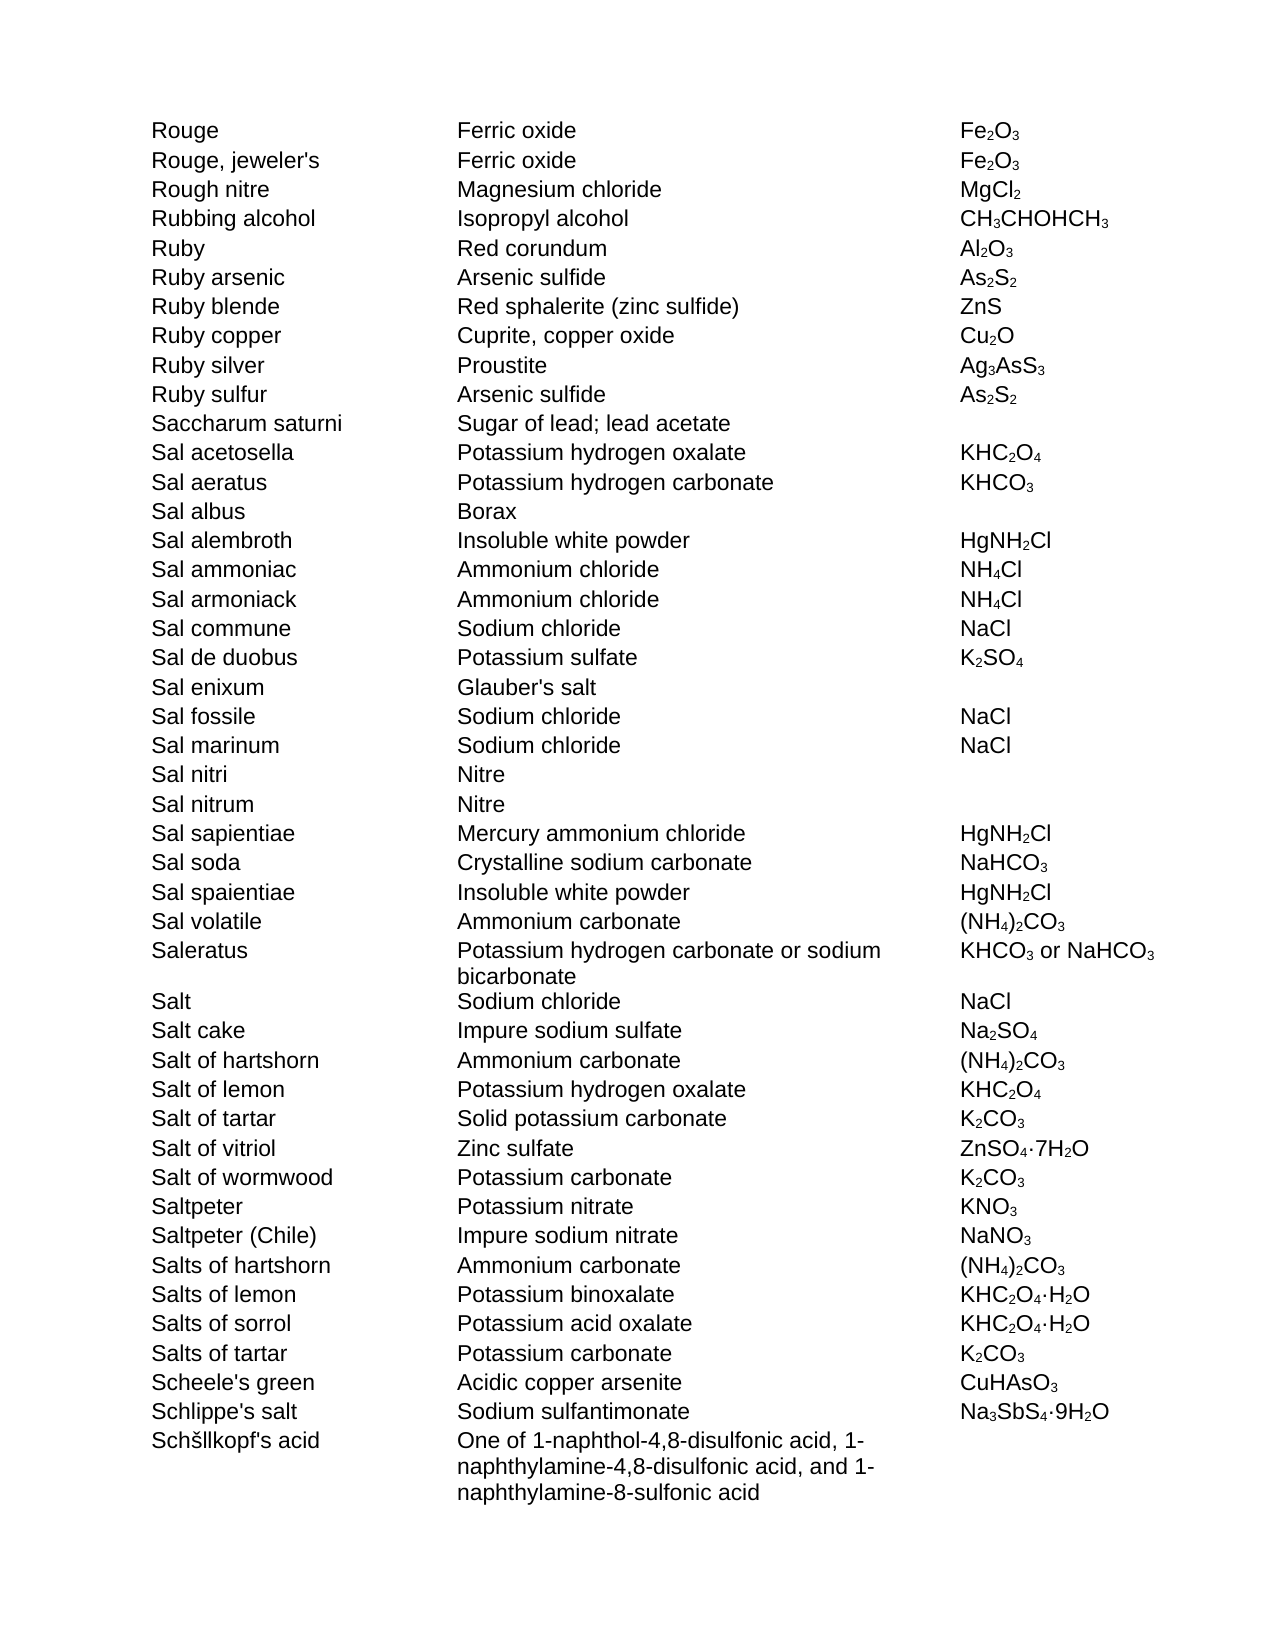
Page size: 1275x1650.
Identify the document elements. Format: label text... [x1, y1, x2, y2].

table_cell KNO3 [957, 1194, 1169, 1223]
table_cell NH4Cl [957, 586, 1169, 616]
table_cell HgNH2Cl [957, 879, 1169, 908]
table_cell Nitre [454, 791, 957, 821]
table_cell Magnesium chloride [454, 177, 957, 206]
table_cell As2S2 [957, 265, 1169, 294]
table_cell NH4Cl [957, 557, 1169, 586]
table_cell Ag3AsS3 [957, 352, 1169, 382]
table_cell Ruby [148, 235, 454, 264]
table_cell Ammonium carbonate [454, 1253, 957, 1282]
table_cell Sodium chloride [454, 616, 957, 645]
table_cell KHCO3 [957, 469, 1169, 499]
table_cell Ruby copper [148, 323, 454, 352]
table_cell NaCl [957, 616, 1169, 645]
table_cell Schlippe's salt [148, 1399, 454, 1428]
table_cell Cuprite, copper oxide [454, 323, 957, 352]
table_cell Salt [148, 989, 454, 1018]
table_cell KHC2O4·H2O [957, 1282, 1169, 1311]
table_cell Ruby sulfur [148, 382, 454, 411]
table_cell Schšllkopf's acid [148, 1428, 454, 1505]
table_cell [957, 499, 1169, 528]
table_cell Ferric oxide [454, 118, 957, 147]
table_cell Solid potassium carbonate [454, 1106, 957, 1135]
table_cell Sal sapientiae [148, 821, 454, 850]
table_cell Rouge [148, 118, 454, 147]
table_cell ZnSO4·7H2O [957, 1135, 1169, 1164]
table_cell Salts of sorrol [148, 1311, 454, 1340]
table_cell Sal aeratus [148, 469, 454, 499]
table_cell K2CO3 [957, 1106, 1169, 1135]
table_cell Fe2O3 [957, 118, 1169, 147]
table_cell Potassium acid oxalate [454, 1311, 957, 1340]
table_cell KHC2O4 [957, 440, 1169, 469]
table_cell HgNH2Cl [957, 528, 1169, 557]
table_cell Salts of lemon [148, 1282, 454, 1311]
table_cell Borax [454, 499, 957, 528]
table_cell Impure sodium nitrate [454, 1223, 957, 1252]
table_cell Sal commune [148, 616, 454, 645]
table_cell Salt of hartshorn [148, 1048, 454, 1077]
table_cell Cu2O [957, 323, 1169, 352]
table_cell Rubbing alcohol [148, 206, 454, 235]
table_cell [957, 791, 1169, 821]
table_cell Sal alembroth [148, 528, 454, 557]
table_cell Potassium sulfate [454, 645, 957, 674]
table_cell Sal nitrum [148, 791, 454, 821]
table_cell Salt of vitriol [148, 1135, 454, 1164]
table_cell NaCl [957, 733, 1169, 762]
table_cell (NH4)2CO3 [957, 1048, 1169, 1077]
table_cell Saccharum saturni [148, 411, 454, 440]
table_cell (NH4)2CO3 [957, 909, 1169, 938]
table_cell Sodium chloride [454, 704, 957, 733]
table_cell Potassium carbonate [454, 1165, 957, 1194]
table_cell CuHAsO3 [957, 1370, 1169, 1399]
table_cell Sal ammoniac [148, 557, 454, 586]
table_cell Nitre [454, 762, 957, 791]
table_cell Salt of lemon [148, 1077, 454, 1106]
table_cell K2CO3 [957, 1340, 1169, 1369]
table_cell [957, 762, 1169, 791]
table_cell KHC2O4·H2O [957, 1311, 1169, 1340]
table_cell Ruby arsenic [148, 265, 454, 294]
table_cell Ammonium carbonate [454, 909, 957, 938]
table_cell Saleratus [148, 938, 454, 989]
table_cell Saltpeter (Chile) [148, 1223, 454, 1252]
table_cell Salt of wormwood [148, 1165, 454, 1194]
table_cell Sal armoniack [148, 586, 454, 616]
table_cell [957, 674, 1169, 703]
table_cell Sodium chloride [454, 989, 957, 1018]
table_cell Sal soda [148, 850, 454, 879]
table_cell NaCl [957, 989, 1169, 1018]
table_cell Potassium carbonate [454, 1340, 957, 1369]
table_cell Sal marinum [148, 733, 454, 762]
table_cell Ruby silver [148, 352, 454, 382]
table_cell Potassium nitrate [454, 1194, 957, 1223]
table_cell Red corundum [454, 235, 957, 264]
table_cell Salts of tartar [148, 1340, 454, 1369]
table_cell One of 1-naphthol-4,8-disulfonic acid, 1-naphthylamine-4,8-disulfonic acid, and 1-naphthylamine-8-sulfonic acid [454, 1428, 957, 1505]
table_cell MgCl2 [957, 177, 1169, 206]
table_cell NaCl [957, 704, 1169, 733]
table_cell Sodium sulfantimonate [454, 1399, 957, 1428]
table_cell Sal enixum [148, 674, 454, 703]
table_cell K2CO3 [957, 1165, 1169, 1194]
table_cell Na2SO4 [957, 1018, 1169, 1047]
table_cell Glauber's salt [454, 674, 957, 703]
table_cell KHC2O4 [957, 1077, 1169, 1106]
table_cell Ammonium carbonate [454, 1048, 957, 1077]
table_cell NaNO3 [957, 1223, 1169, 1252]
table_cell Arsenic sulfide [454, 382, 957, 411]
table_cell Salt of tartar [148, 1106, 454, 1135]
table_cell Sal de duobus [148, 645, 454, 674]
table_cell Al2O3 [957, 235, 1169, 264]
table_cell Insoluble white powder [454, 528, 957, 557]
table_cell Sal albus [148, 499, 454, 528]
table_cell Potassium binoxalate [454, 1282, 957, 1311]
table_cell Red sphalerite (zinc sulfide) [454, 294, 957, 323]
table_cell Sodium chloride [454, 733, 957, 762]
table_cell Mercury ammonium chloride [454, 821, 957, 850]
table_cell Proustite [454, 352, 957, 382]
table_cell Acidic copper arsenite [454, 1370, 957, 1399]
table_cell Arsenic sulfide [454, 265, 957, 294]
table_cell (NH4)2CO3 [957, 1253, 1169, 1282]
table_cell Ruby blende [148, 294, 454, 323]
table_cell K2SO4 [957, 645, 1169, 674]
table_cell NaHCO3 [957, 850, 1169, 879]
table_cell Salt cake [148, 1018, 454, 1047]
table_cell Sal volatile [148, 909, 454, 938]
table_cell Potassium hydrogen carbonate or sodium bicarbonate [454, 938, 957, 989]
table_cell Zinc sulfate [454, 1135, 957, 1164]
table_cell HgNH2Cl [957, 821, 1169, 850]
table_cell [957, 411, 1169, 440]
table_cell Potassium hydrogen carbonate [454, 469, 957, 499]
table_cell Ammonium chloride [454, 586, 957, 616]
table_cell Rough nitre [148, 177, 454, 206]
table_cell Isopropyl alcohol [454, 206, 957, 235]
table_cell Na3SbS4·9H2O [957, 1399, 1169, 1428]
table_cell Ammonium chloride [454, 557, 957, 586]
table_cell Crystalline sodium carbonate [454, 850, 957, 879]
table_cell Saltpeter [148, 1194, 454, 1223]
table_cell Ferric oxide [454, 148, 957, 177]
table_cell Salts of hartshorn [148, 1253, 454, 1282]
table_cell Fe2O3 [957, 148, 1169, 177]
table_cell CH3CHOHCH3 [957, 206, 1169, 235]
table_cell Impure sodium sulfate [454, 1018, 957, 1047]
table_cell KHCO3 or NaHCO3 [957, 938, 1169, 989]
table_cell Sal nitri [148, 762, 454, 791]
table_cell Rouge, jeweler's [148, 148, 454, 177]
table_cell As2S2 [957, 382, 1169, 411]
table_cell Potassium hydrogen oxalate [454, 1077, 957, 1106]
table_cell Insoluble white powder [454, 879, 957, 908]
table_cell Sugar of lead; lead acetate [454, 411, 957, 440]
table_cell Scheele's green [148, 1370, 454, 1399]
table_cell [957, 1428, 1169, 1505]
table_cell Potassium hydrogen oxalate [454, 440, 957, 469]
table_cell Sal fossile [148, 704, 454, 733]
table_cell Sal acetosella [148, 440, 454, 469]
table_cell ZnS [957, 294, 1169, 323]
table_cell Sal spaientiae [148, 879, 454, 908]
